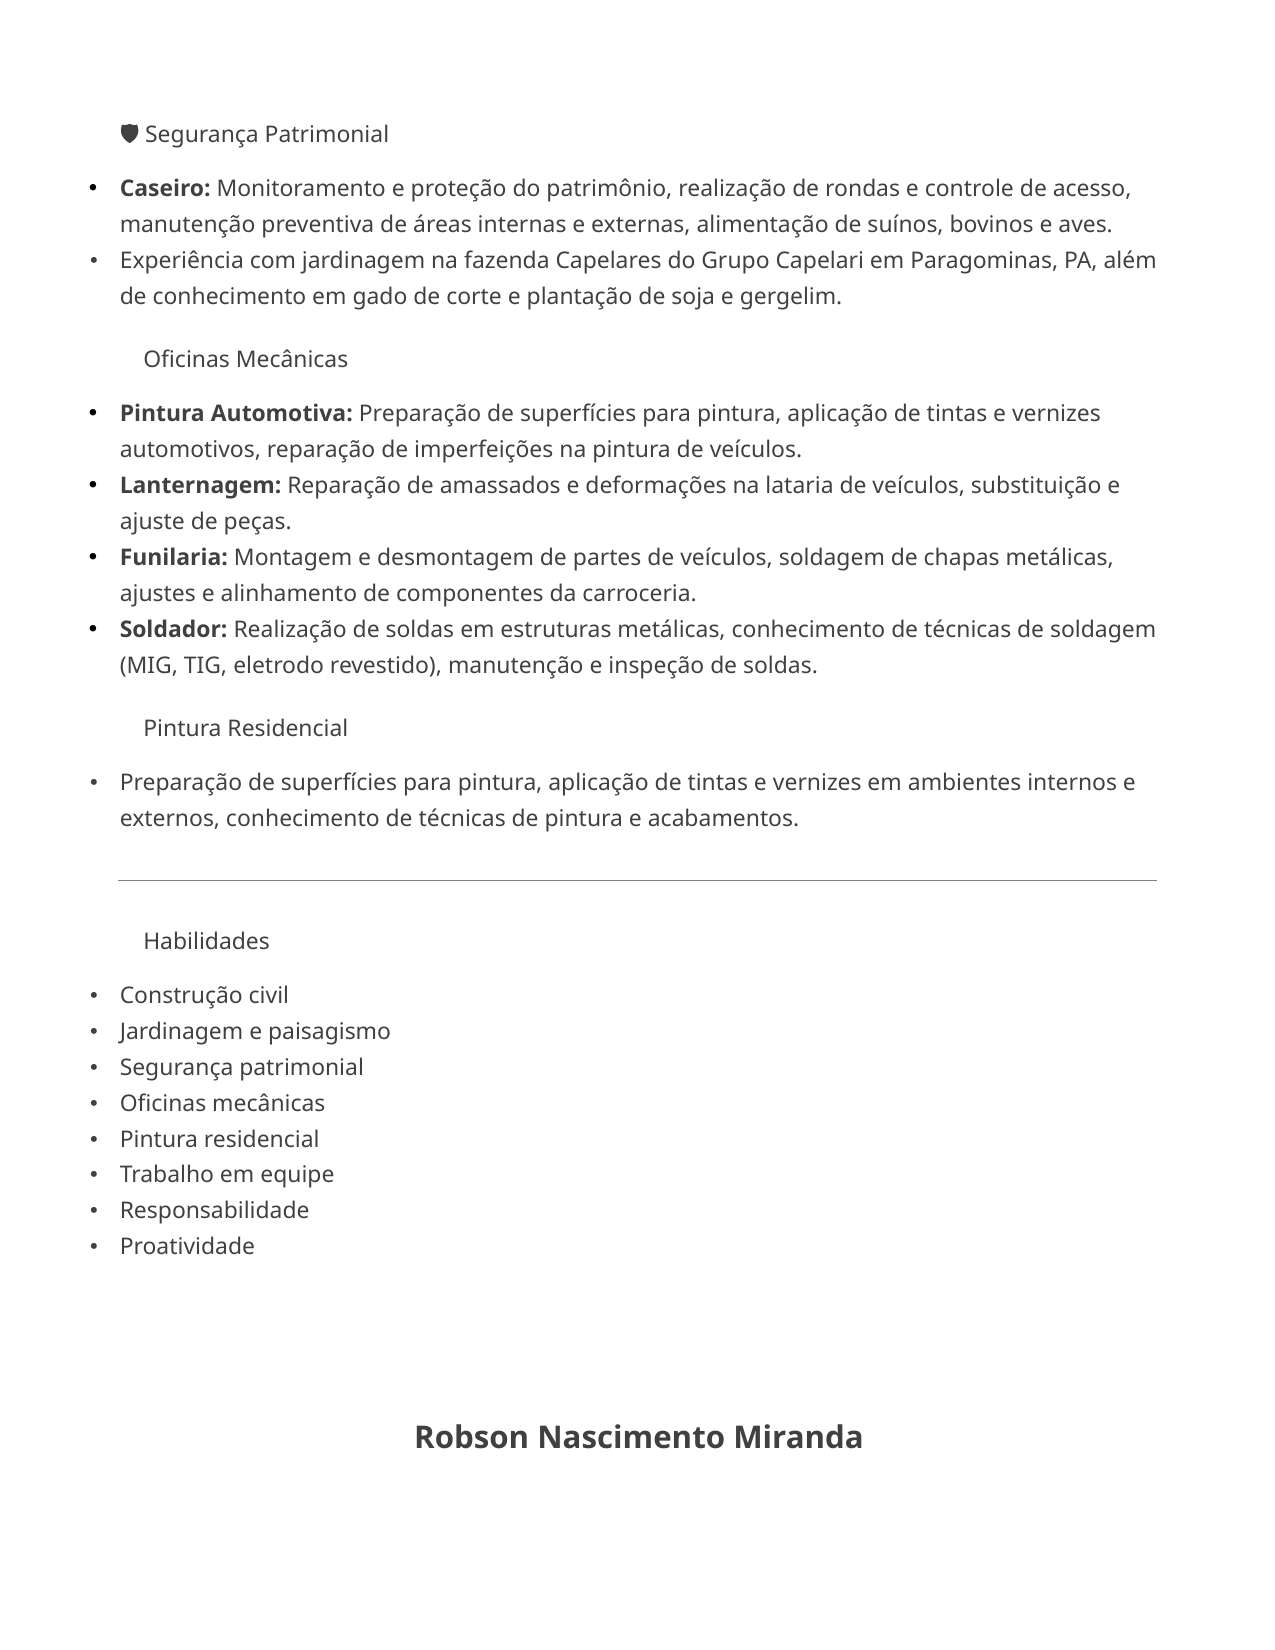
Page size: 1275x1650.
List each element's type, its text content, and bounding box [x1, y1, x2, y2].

list Trabalho em equipe [118, 1158, 1157, 1190]
list Soldador: Realização de soldas em estruturas metálicas, conhecimento de técnicas de soldagem (MIG, TIG, eletrodo revestido), manutenção e inspeção de soldas. [118, 613, 1157, 680]
subtitle 🌟 Pintura Residencial [118, 712, 1157, 743]
subtitle 🏰 Habilidades [118, 925, 1157, 956]
list Caseiro: Monitoramento e proteção do patrimônio, realização de rondas e controle de acesso, manutenção preventiva de áreas internas e externas, alimentação de suínos, bovinos e aves. [118, 172, 1157, 239]
list Pintura Automotiva: Preparação de superfícies para pintura, aplicação de tintas e vernizes automotivos, reparação de imperfeições na pintura de veículos. [118, 397, 1157, 464]
list Proatividade [118, 1230, 1157, 1262]
list Experiência com jardinagem na fazenda Capelares do Grupo Capelari em Paragominas, PA, além de conhecimento em gado de corte e plantação de soja e gergelim. [118, 244, 1157, 311]
list Segurança patrimonial [118, 1051, 1157, 1082]
list Construção civil [118, 979, 1157, 1010]
text Robson Nascimento Miranda [118, 1415, 1157, 1458]
list Funilaria: Montagem e desmontagem de partes de veículos, soldagem de chapas metálicas, ajustes e alinhamento de componentes da carroceria. [118, 541, 1157, 608]
list Lanternagem: Reparação de amassados e deformações na lataria de veículos, substituição e ajuste de peças. [118, 469, 1157, 536]
list Pintura residencial [118, 1122, 1157, 1154]
list Jardinagem e paisagismo [118, 1015, 1157, 1046]
subtitle 🔧 Oficinas Mecânicas [118, 343, 1157, 374]
list Responsabilidade [118, 1194, 1157, 1226]
list Oficinas mecânicas [118, 1087, 1157, 1118]
list Preparação de superfícies para pintura, aplicação de tintas e vernizes em ambientes internos e externos, conhecimento de técnicas de pintura e acabamentos. [118, 766, 1157, 833]
subtitle 🛡️ Segurança Patrimonial [118, 118, 1157, 149]
